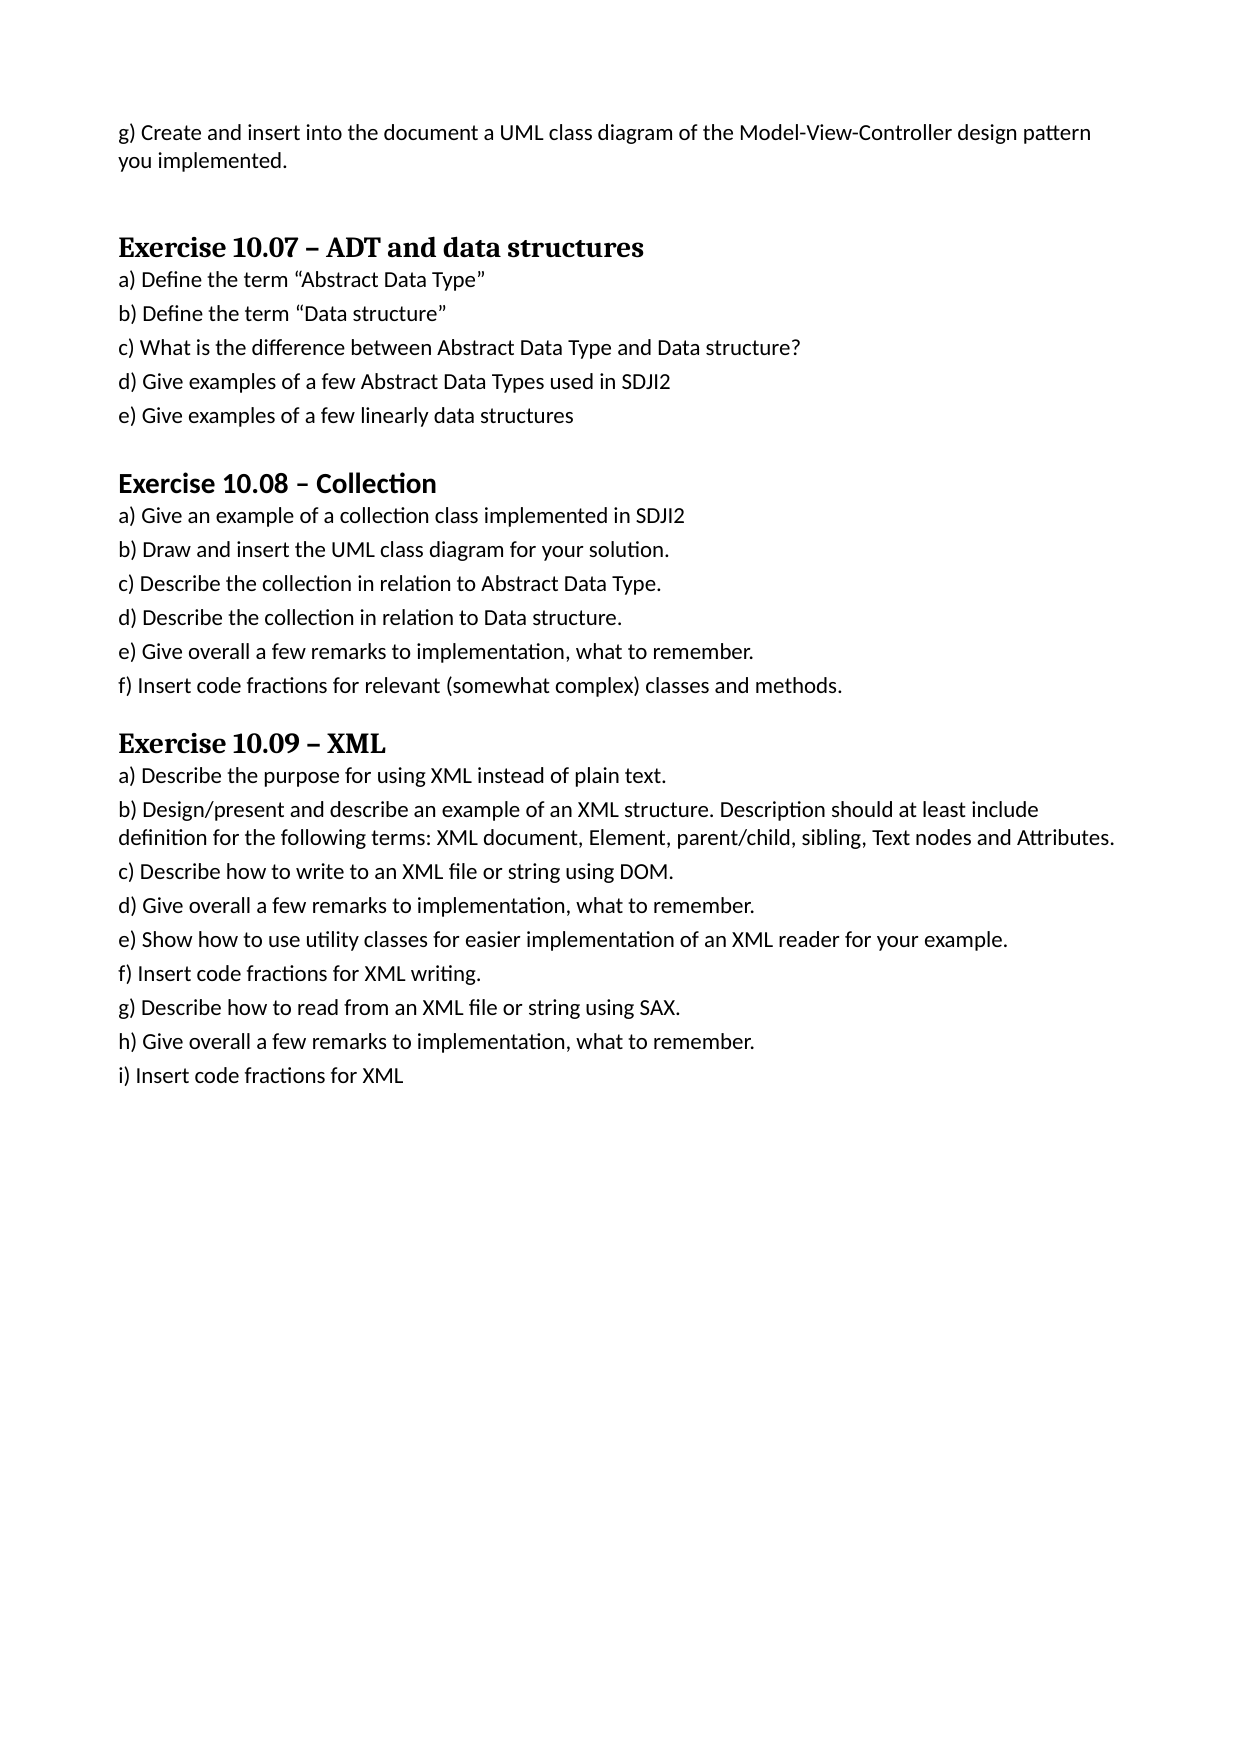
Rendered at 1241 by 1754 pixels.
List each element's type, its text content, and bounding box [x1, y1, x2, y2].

text c) What is the difference between Abstract Data Type and Data structure? [118, 333, 1122, 361]
text a) Give an example of a collection class implemented in SDJI2 [118, 501, 1122, 529]
text g) Create and insert into the document a UML class diagram of the Model-View-Controller design pattern you implemented. [118, 118, 1122, 174]
text Exercise 10.09 – XML [118, 728, 1122, 761]
text Exercise 10.08 – Collection [118, 465, 1122, 501]
text i) Insert code fractions for XML [118, 1061, 1122, 1089]
text a) Describe the purpose for using XML instead of plain text. [118, 761, 1122, 789]
text b) Draw and insert the UML class diagram for your solution. [118, 535, 1122, 563]
text b) Define the term “Data structure” [118, 299, 1122, 327]
text g) Describe how to read from an XML file or string using SAX. [118, 993, 1122, 1021]
text a) Define the term “Abstract Data Type” [118, 265, 1122, 293]
text e) Give overall a few remarks to implementation, what to remember. [118, 637, 1122, 665]
text e) Give examples of a few linearly data structures [118, 401, 1122, 429]
text c) Describe the collection in relation to Abstract Data Type. [118, 569, 1122, 597]
text h) Give overall a few remarks to implementation, what to remember. [118, 1027, 1122, 1055]
text d) Give overall a few remarks to implementation, what to remember. [118, 891, 1122, 919]
text f) Insert code fractions for XML writing. [118, 959, 1122, 987]
text c) Describe how to write to an XML file or string using DOM. [118, 857, 1122, 885]
text e) Show how to use utility classes for easier implementation of an XML reader for your example. [118, 925, 1122, 953]
text f) Insert code fractions for relevant (somewhat complex) classes and methods. [118, 672, 1122, 699]
text d) Give examples of a few Abstract Data Types used in SDJI2 [118, 367, 1122, 395]
text d) Describe the collection in relation to Data structure. [118, 603, 1122, 631]
text Exercise 10.07 – ADT and data structures [118, 232, 1122, 265]
text b) Design/present and describe an example of an XML structure. Description should at least include definition for the following terms: XML document, Element, parent/child, sibling, Text nodes and Attributes. [118, 795, 1122, 851]
